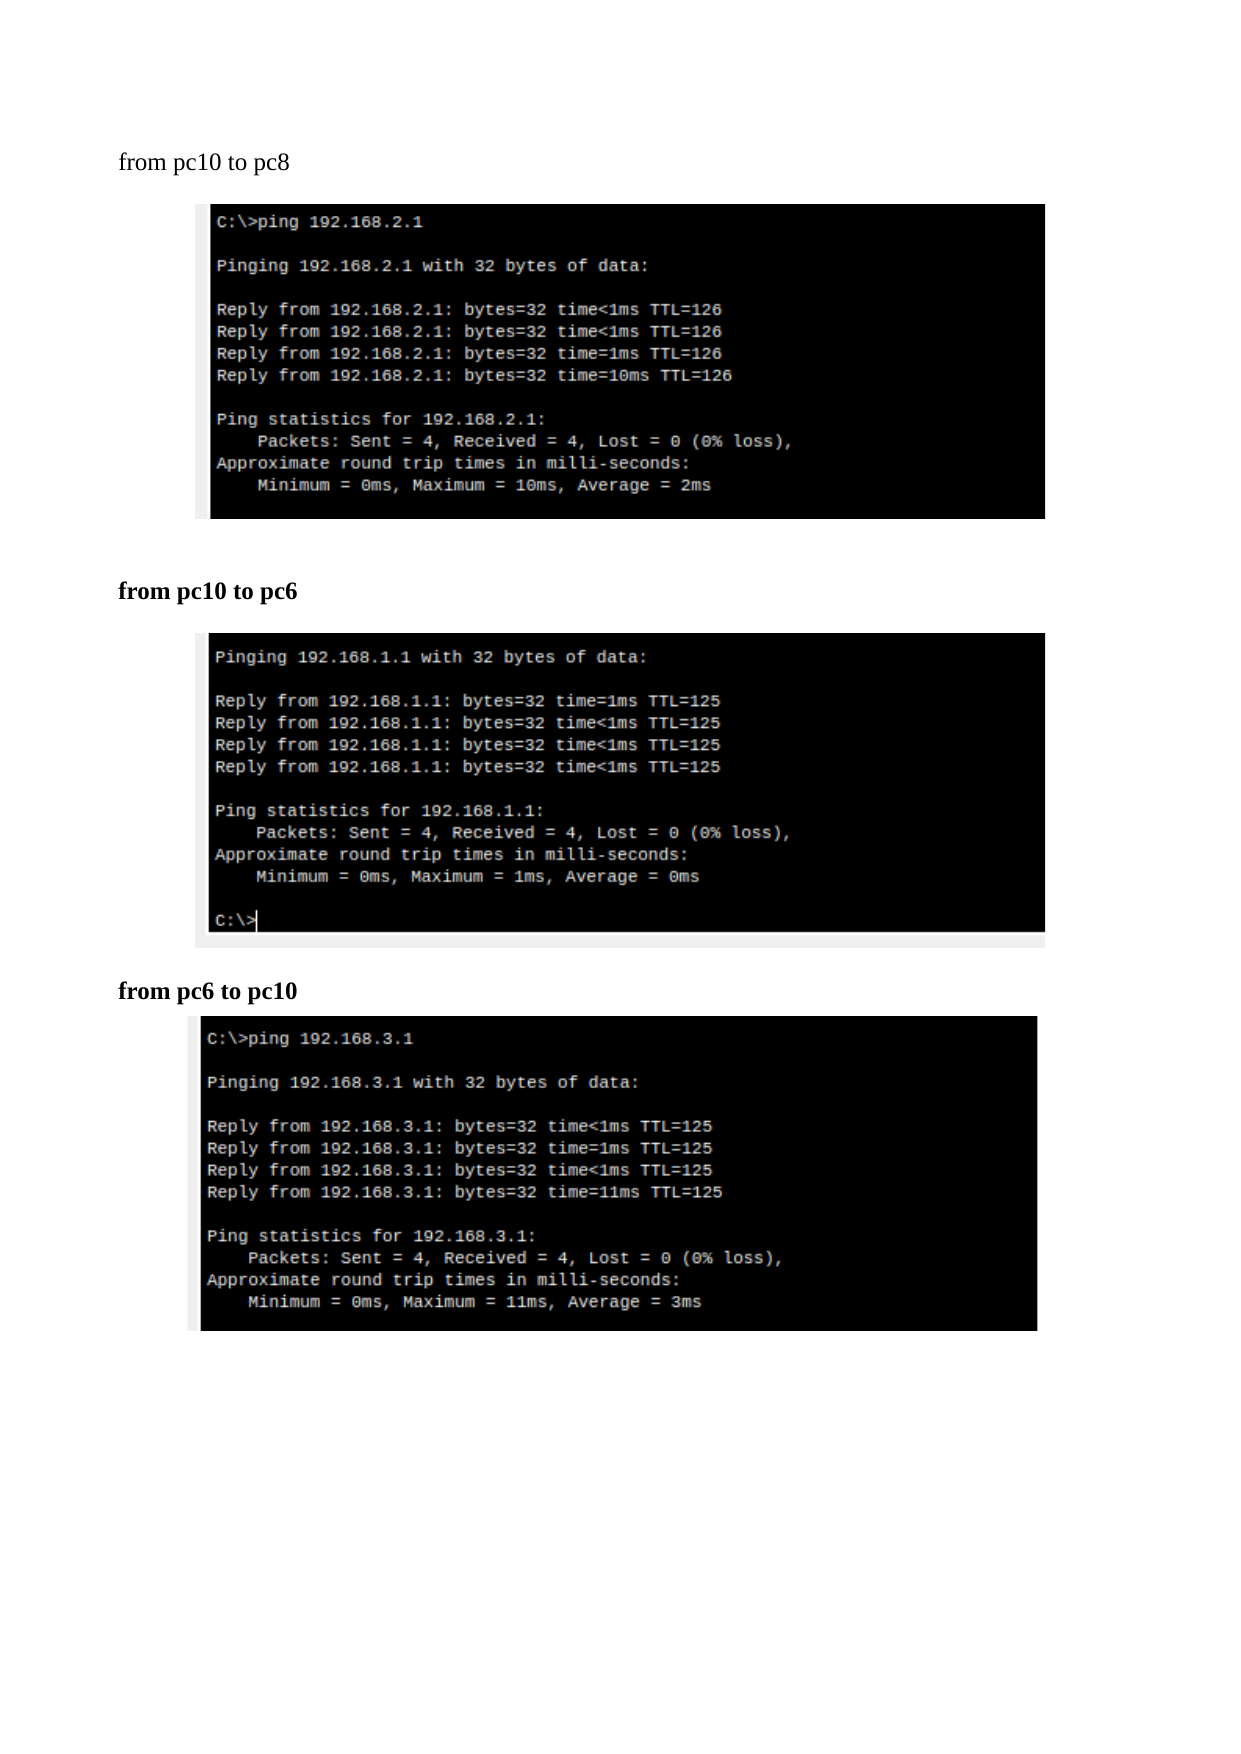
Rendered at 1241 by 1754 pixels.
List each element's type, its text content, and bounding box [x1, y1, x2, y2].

picture [195, 633, 1045, 948]
text from pc6 to pc10 [118, 633, 1122, 1359]
text from pc10 to pc8 [118, 118, 1122, 204]
picture [187, 1016, 1038, 1331]
picture [195, 204, 1045, 519]
text from pc10 to pc6 [118, 576, 1122, 605]
